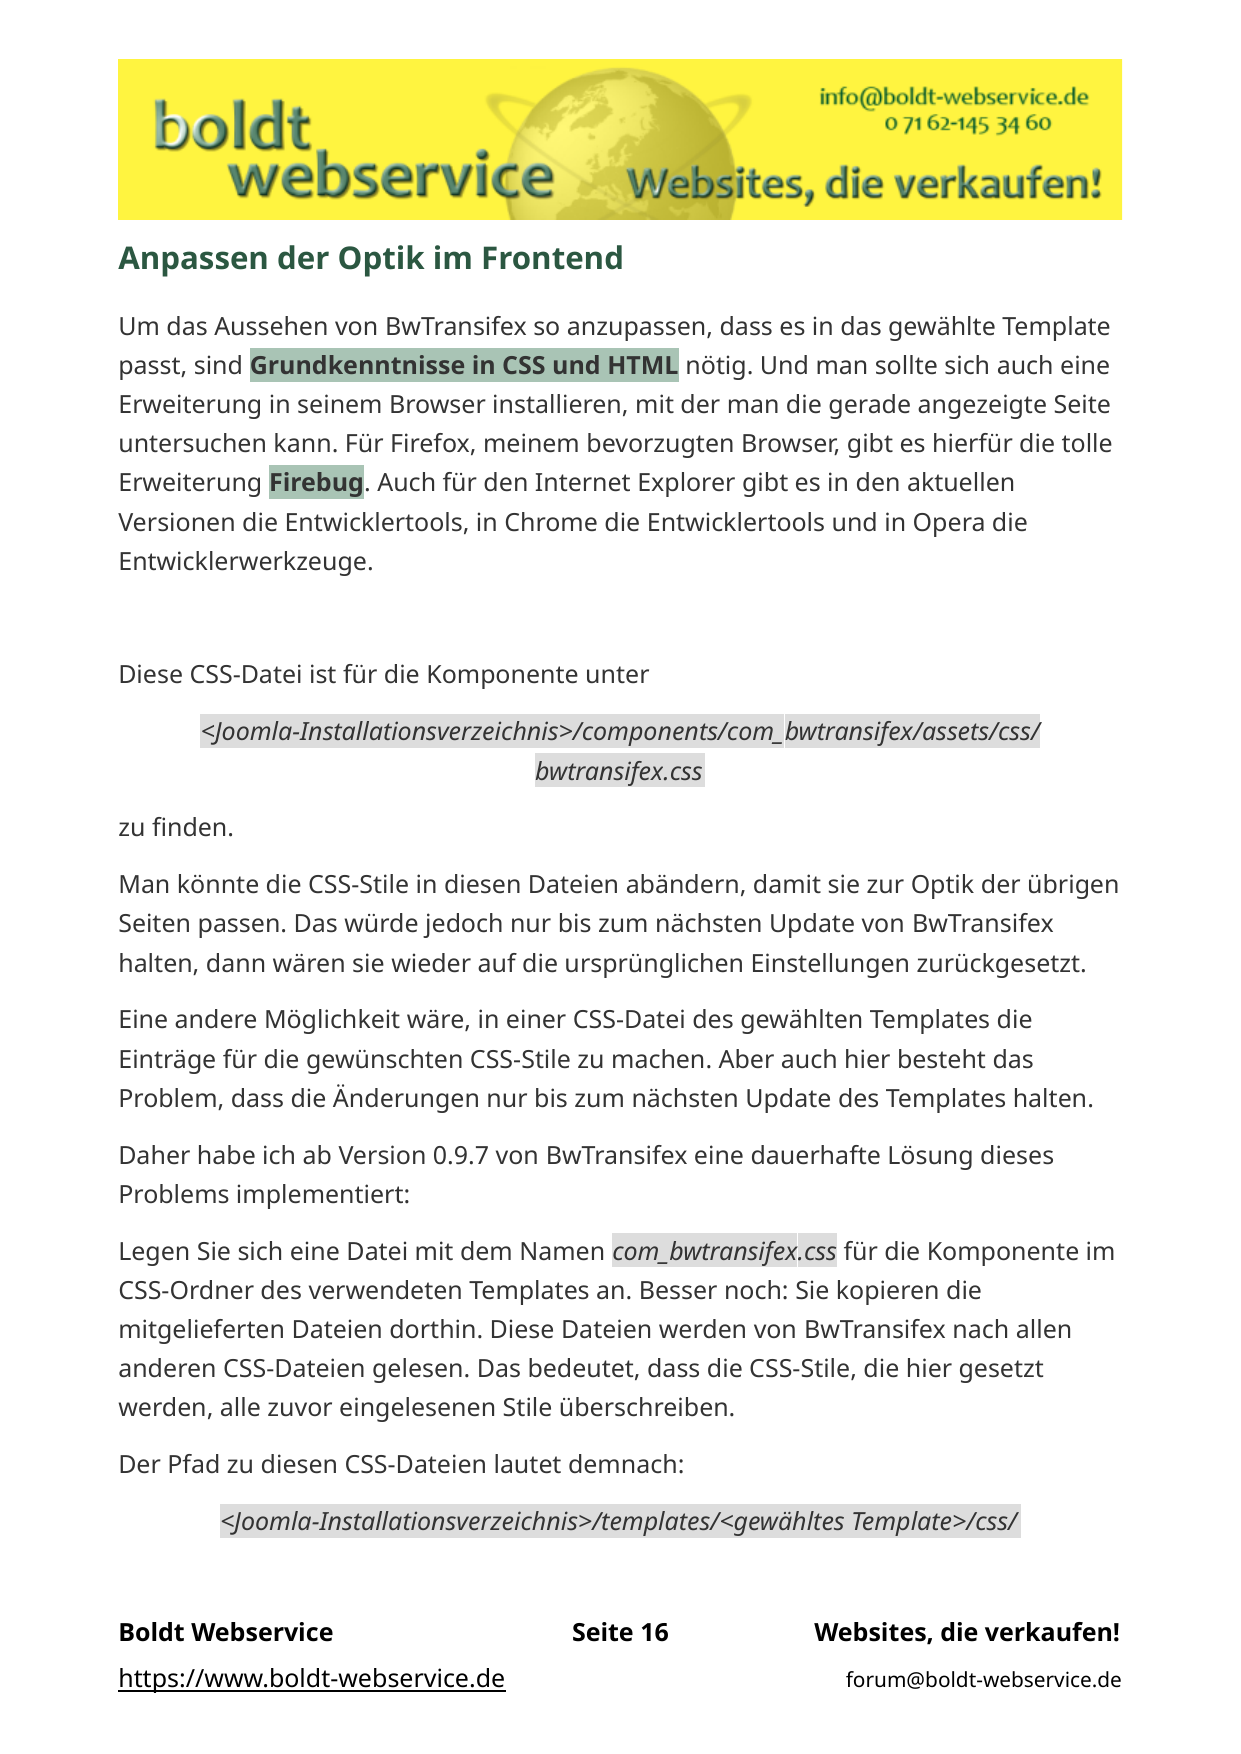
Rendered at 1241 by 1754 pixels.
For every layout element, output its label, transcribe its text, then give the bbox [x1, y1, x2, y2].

text Daher habe ich ab Version 0.9.7 von BwTransifex eine dauerhafte Lösung dieses Problems implementiert: [118, 1137, 1122, 1211]
text Eine andere Möglichkeit wäre, in einer CSS-Datei des gewählten Templates die Einträge für die gewünschten CSS-Stile zu machen. Aber auch hier besteht das Problem, dass die Änderungen nur bis zum nächsten Update des Templates halten. [118, 1002, 1122, 1114]
text <Joomla-Installationsverzeichnis>/components/com_bwtransifex/assets/css/bwtransifex.css [118, 714, 1122, 787]
picture [118, 59, 1123, 220]
text <Joomla-Installationsverzeichnis>/templates/<gewähltes Template>/css/ [118, 1504, 220, 1538]
text Diese CSS-Datei ist für die Komponente unter [118, 657, 1122, 691]
text Legen Sie sich eine Datei mit dem Namen com_bwtransifex.css für die Komponente im CSS-Ordner des verwendeten Templates an. Besser noch: Sie kopieren die mitgelieferten Dateien dorthin. Diese Dateien werden von BwTransifex nach allen anderen CSS-Dateien gelesen. Das bedeutet, dass die CSS-Stile, die hier gesetzt werden, alle zuvor eingelesenen Stile überschreiben. [118, 1233, 1122, 1424]
text <Joomla-Installationsverzeichnis>/templates/<gewähltes Template>/css/ [1021, 1504, 1122, 1538]
text Man könnte die CSS-Stile in diesen Dateien abändern, damit sie zur Optik der übrigen Seiten passen. Das würde jedoch nur bis zum nächsten Update von BwTransifex halten, dann wären sie wieder auf die ursprünglichen Einstellungen zurückgesetzt. [118, 867, 1122, 979]
text zu finden. [118, 810, 1122, 844]
subtitle Anpassen der Optik im Frontend [118, 236, 1122, 279]
text Um das Aussehen von BwTransifex so anzupassen, dass es in das gewählte Template passt, sind Grundkenntnisse in CSS und HTML nötig. Und man sollte sich auch eine Erweiterung in seinem Browser installieren, mit der man die gerade angezeigte Seite untersuchen kann. Für Firefox, meinem bevorzugten Browser, gibt es hierfür die tolle Erweiterung Firebug. Auch für den Internet Explorer gibt es in den aktuellen Versionen die Entwicklertools, in Chrome die Entwicklertools und in Opera die Entwicklerwerkzeuge. [118, 308, 1122, 577]
text Der Pfad zu diesen CSS-Dateien lautet demnach: [118, 1447, 1122, 1481]
